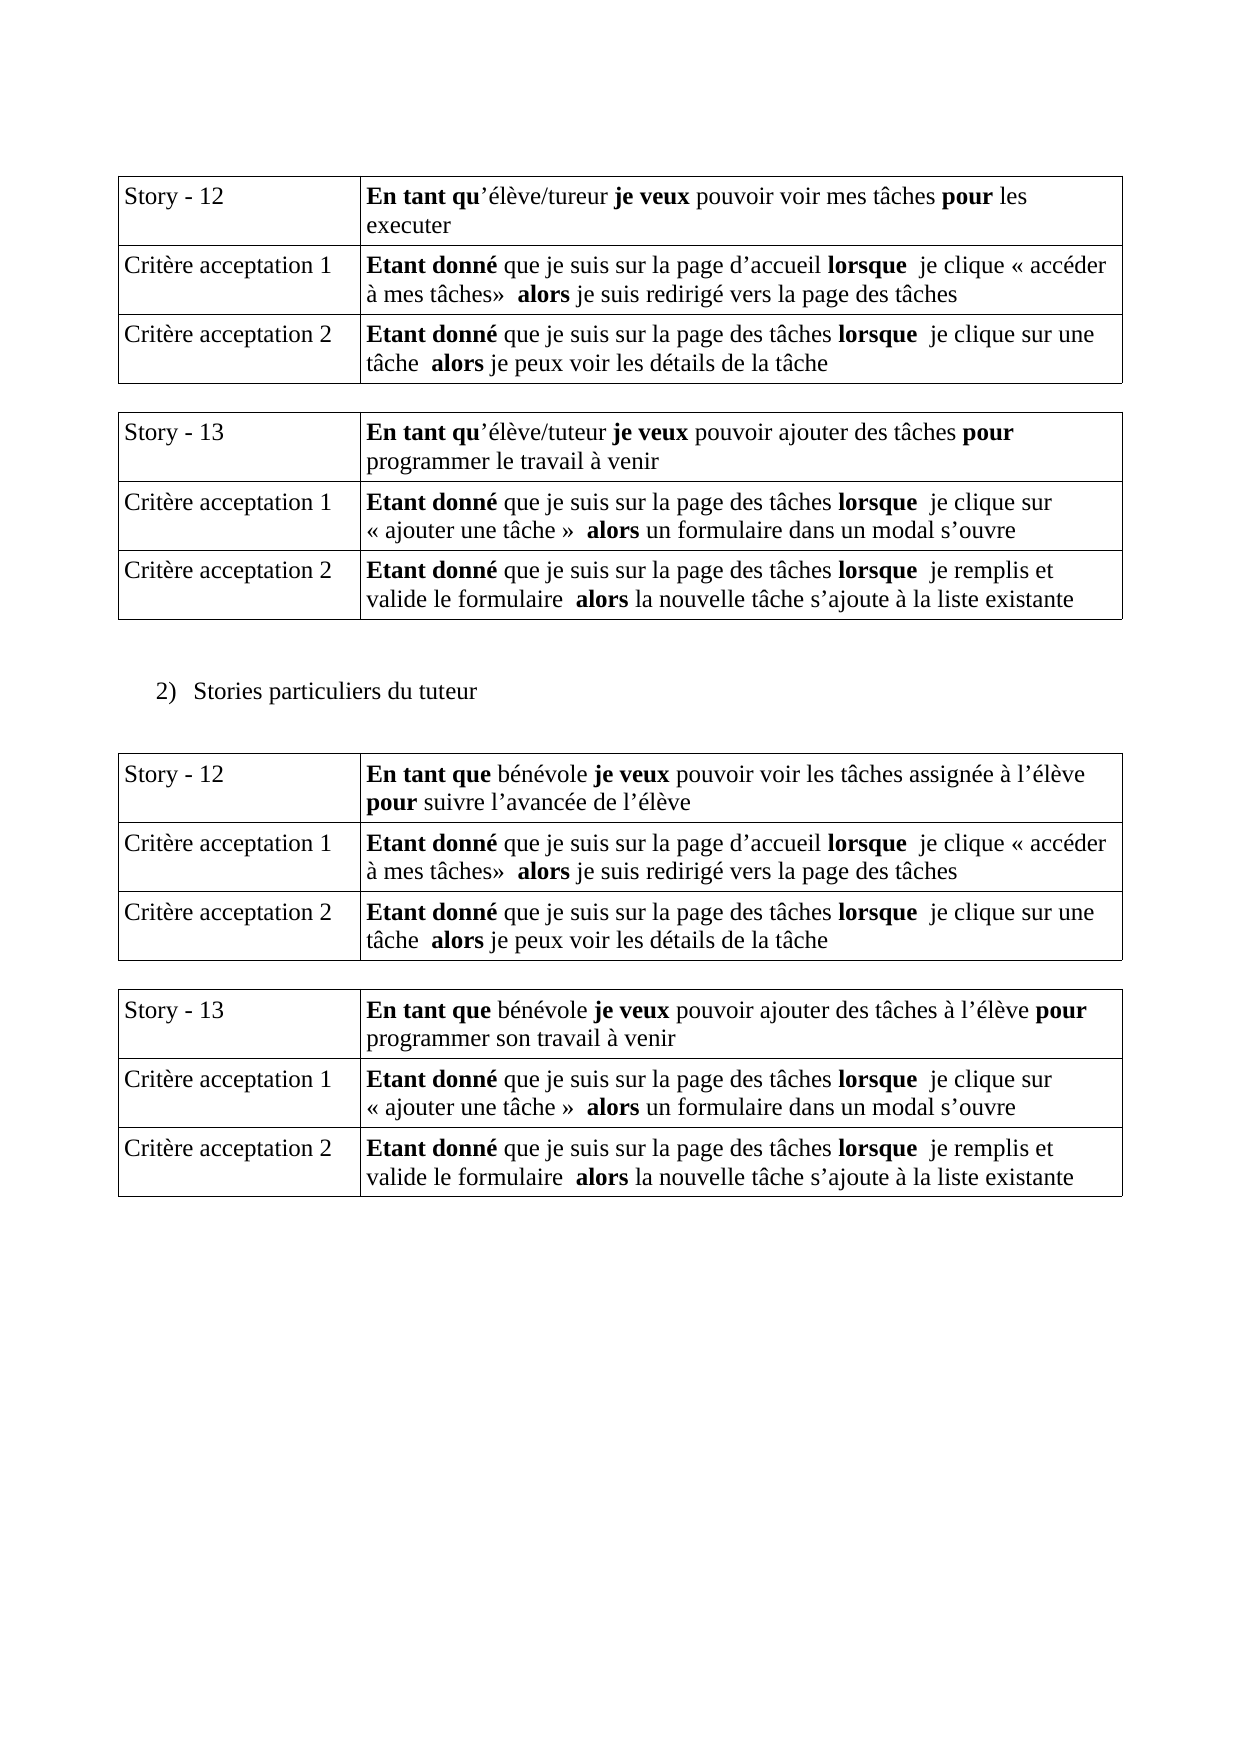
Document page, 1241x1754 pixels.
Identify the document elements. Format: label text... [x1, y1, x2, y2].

list Stories particuliers du tuteur [156, 676, 1122, 705]
table_header En tant que bénévole je veux pouvoir ajouter des tâches à l’élève pour programmer son travail à venir [361, 990, 1122, 1058]
table_header En tant qu’élève/tureur je veux pouvoir voir mes tâches pour les executer [361, 177, 1122, 245]
table_header Story - 12 [119, 754, 360, 822]
table_header Story - 13 [119, 413, 360, 481]
table_cell Critère acceptation 1 [119, 246, 360, 314]
table_header En tant qu’élève/tuteur je veux pouvoir ajouter des tâches pour programmer le travail à venir [361, 413, 1122, 481]
table_cell Etant donné que je suis sur la page des tâches lorsque je remplis et valide le formulaire alors la nouvelle tâche s’ajoute à la liste existante [361, 551, 1122, 619]
table_cell Etant donné que je suis sur la page des tâches lorsque je clique sur « ajouter une tâche » alors un formulaire dans un modal s’ouvre [361, 482, 1122, 550]
table_header Story - 12 [119, 177, 360, 245]
table_cell Etant donné que je suis sur la page des tâches lorsque je clique sur une tâche alors je peux voir les détails de la tâche [361, 315, 1122, 383]
table_cell Critère acceptation 2 [119, 892, 360, 960]
table_cell Etant donné que je suis sur la page d’accueil lorsque je clique « accéder à mes tâches» alors je suis redirigé vers la page des tâches [361, 246, 1122, 314]
table_cell Critère acceptation 2 [119, 551, 360, 619]
table_cell Etant donné que je suis sur la page d’accueil lorsque je clique « accéder à mes tâches» alors je suis redirigé vers la page des tâches [361, 823, 1122, 891]
table_cell Etant donné que je suis sur la page des tâches lorsque je clique sur « ajouter une tâche » alors un formulaire dans un modal s’ouvre [361, 1059, 1122, 1127]
table_cell Etant donné que je suis sur la page des tâches lorsque je remplis et valide le formulaire alors la nouvelle tâche s’ajoute à la liste existante [361, 1128, 1122, 1196]
table_cell Critère acceptation 1 [119, 482, 360, 550]
table_header En tant que bénévole je veux pouvoir voir les tâches assignée à l’élève pour suivre l’avancée de l’élève [361, 754, 1122, 822]
table_cell Etant donné que je suis sur la page des tâches lorsque je clique sur une tâche alors je peux voir les détails de la tâche [361, 892, 1122, 960]
table_cell Critère acceptation 1 [119, 823, 360, 891]
table_cell Critère acceptation 2 [119, 1128, 360, 1196]
table_cell Critère acceptation 1 [119, 1059, 360, 1127]
table_header Story - 13 [119, 990, 360, 1058]
table_cell Critère acceptation 2 [119, 315, 360, 383]
